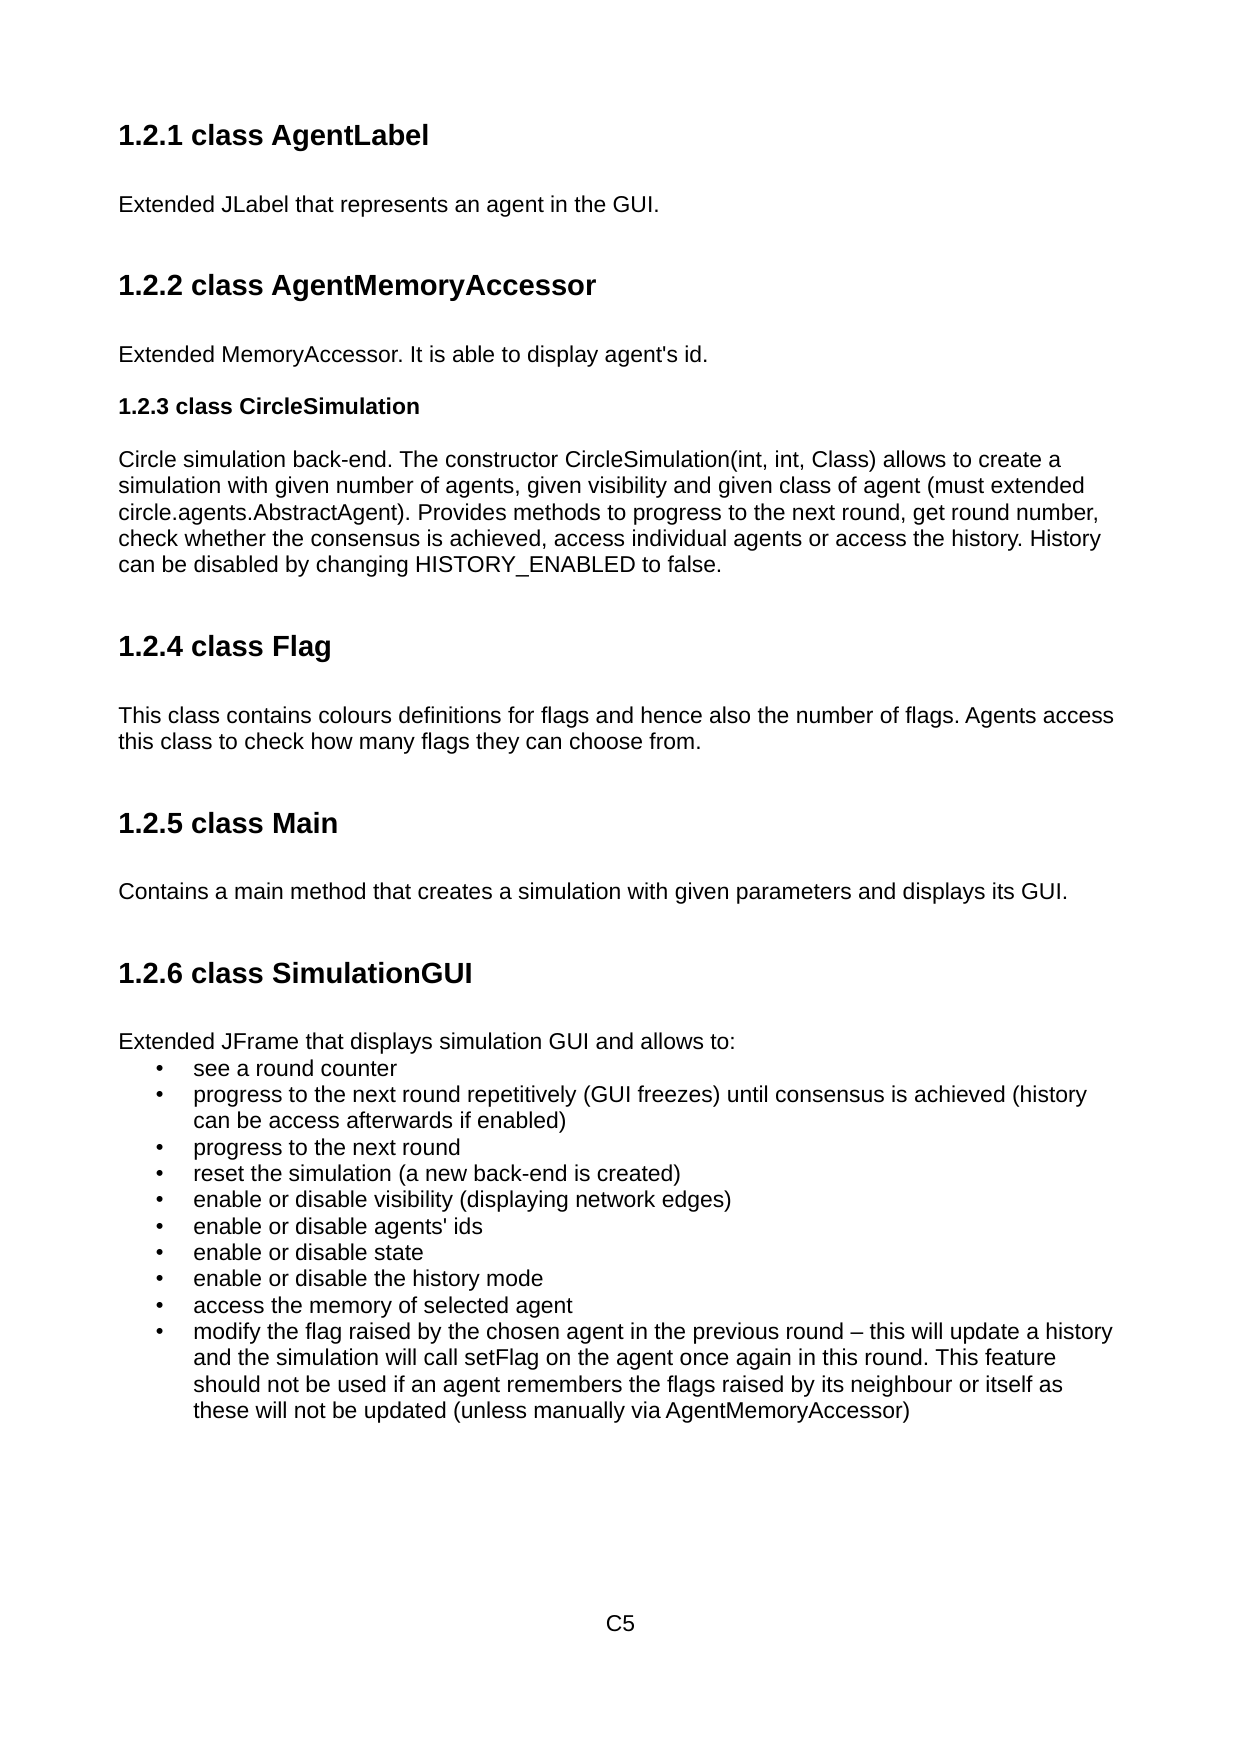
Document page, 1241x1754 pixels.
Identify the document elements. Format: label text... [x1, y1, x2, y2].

list progress to the next round repetitively (GUI freezes) until consensus is achieved (history can be access afterwards if enabled) [156, 1081, 1122, 1133]
subtitle 1.2.1 class AgentLabel [118, 118, 1122, 152]
subtitle 1.2.2 class AgentMemoryAccessor [118, 268, 1122, 302]
list enable or disable state [156, 1239, 1122, 1265]
subtitle 1.2.4 class Flag [118, 629, 1122, 663]
list reset the simulation (a new back-end is created) [156, 1160, 1122, 1186]
list modify the flag raised by the chosen agent in the previous round – this will update a history and the simulation will call setFlag on the agent once again in this round. This feature should not be used if an agent remembers the flags raised by its neighbour or itself as these will not be updated (unless manually via AgentMemoryAccessor) [156, 1318, 1122, 1423]
text This class contains colours definitions for flags and hence also the number of flags. Agents access this class to check how many flags they can choose from. [118, 702, 1122, 754]
list enable or disable agents' ids [156, 1213, 1122, 1239]
subtitle 1.2.5 class Main [118, 806, 1122, 839]
list see a round counter [156, 1054, 1122, 1081]
list progress to the next round [156, 1133, 1122, 1160]
text Extended MemoryAccessor. It is able to display agent's id. [118, 341, 1122, 367]
text Circle simulation back-end. The constructor CircleSimulation(int, int, Class) allows to create a simulation with given number of agents, given visibility and given class of agent (must extended circle.agents.AbstractAgent). Provides methods to progress to the next round, get round number, check whether the consensus is achieved, access individual agents or access the history. History can be disabled by changing HISTORY_ENABLED to false. [118, 446, 1122, 578]
list enable or disable the history mode [156, 1265, 1122, 1292]
text Extended JFrame that displays simulation GUI and allows to: [118, 1028, 1122, 1054]
text Contains a main method that creates a simulation with given parameters and displays its GUI. [118, 878, 1122, 904]
list enable or disable visibility (displaying network edges) [156, 1186, 1122, 1213]
subtitle 1.2.6 class SimulationGUI [118, 956, 1122, 989]
list access the memory of selected agent [156, 1292, 1122, 1318]
text 1.2.3 class CircleSimulation [118, 393, 1122, 420]
text Extended JLabel that represents an agent in the GUI. [118, 191, 1122, 217]
